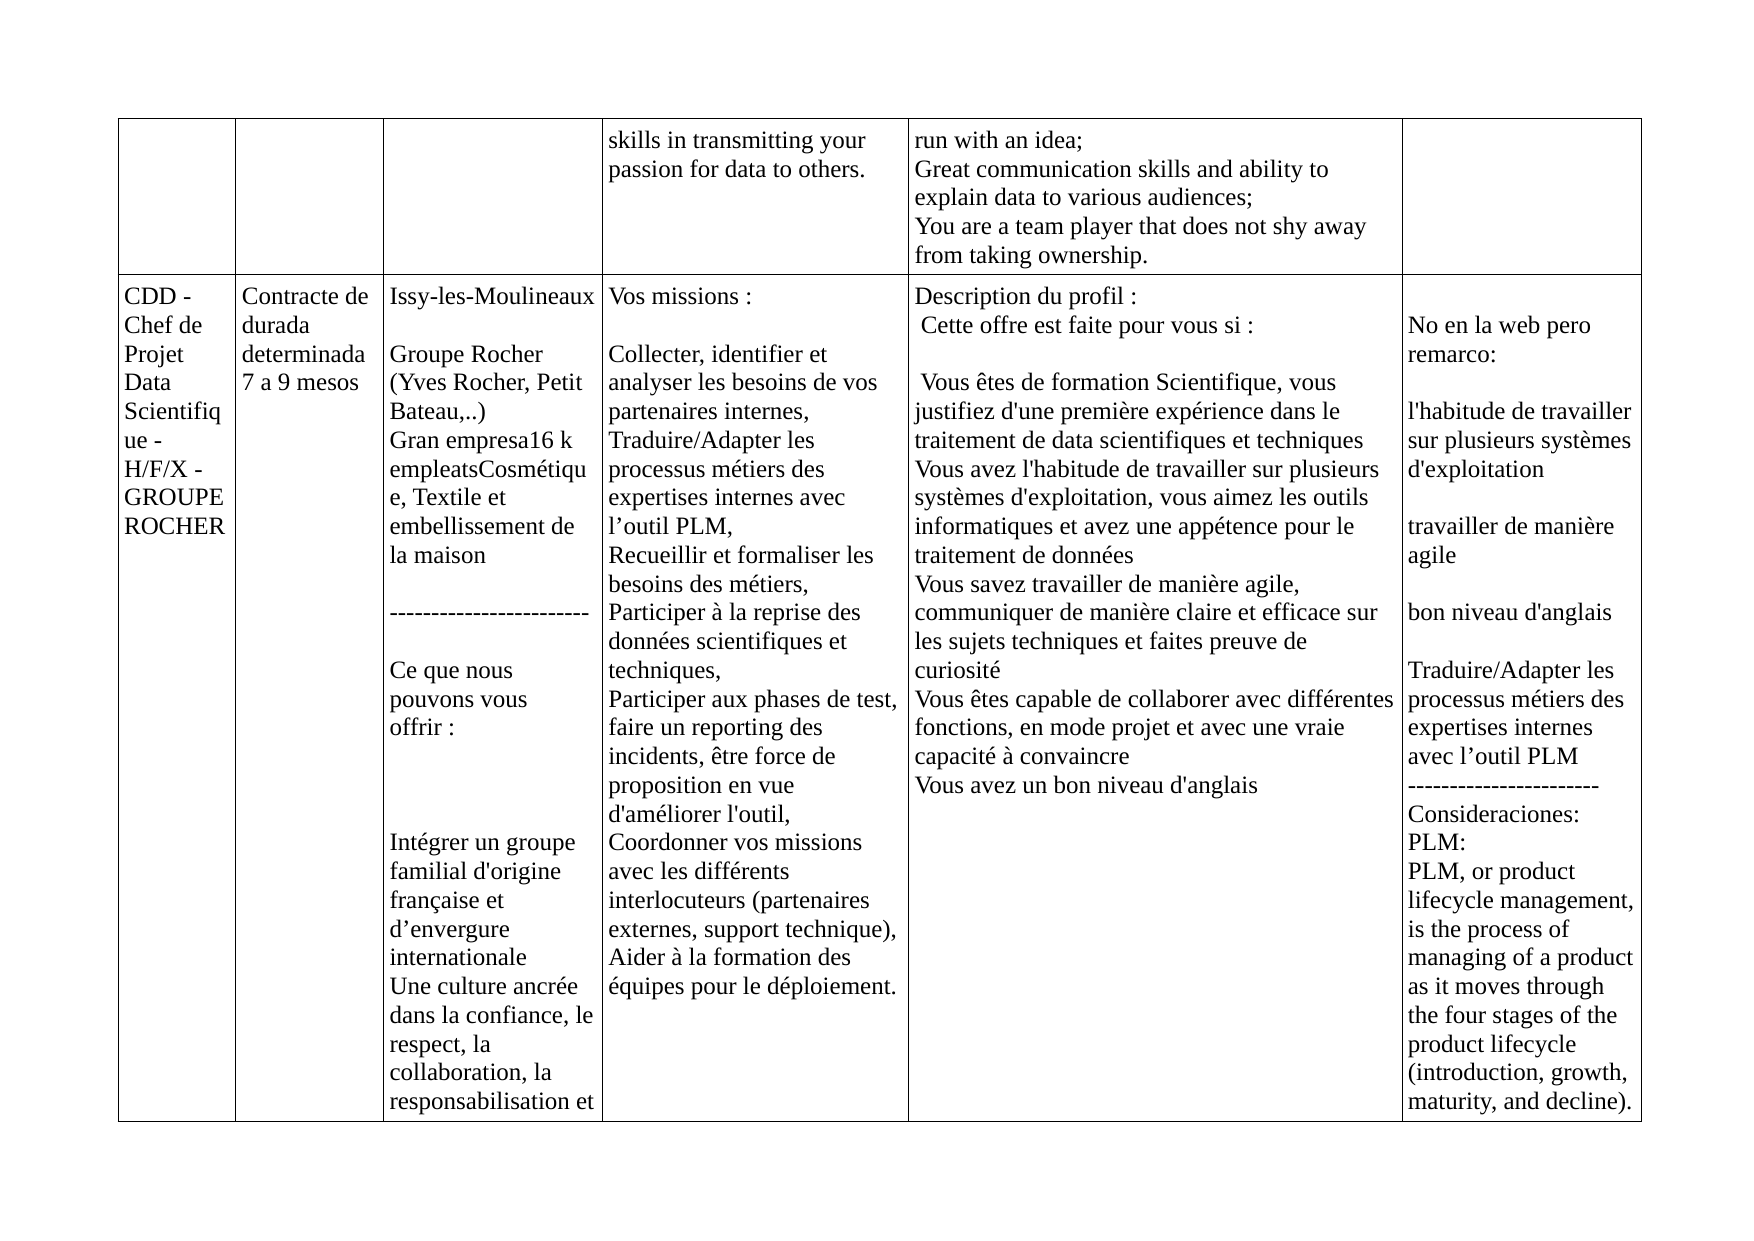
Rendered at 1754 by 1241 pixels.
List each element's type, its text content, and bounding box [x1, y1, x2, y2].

table_cell [384, 119, 602, 274]
table_cell Contracte de durada determinada 7 a 9 mesos [236, 275, 383, 1121]
table_cell Vos missions : Collecter, identifier et analyser les besoins de vos partenaires internes, Traduire/Adapter les processus métiers des expertises internes avec l’outil PLM, Recueillir et formaliser les besoins des métiers, Participer à la reprise des données scientifiques et techniques, Participer aux phases de test, faire un reporting des incidents, être force de proposition en vue d'améliorer l'outil, Coordonner vos missions avec les différents interlocuteurs (partenaires externes, support technique), Aider à la formation des équipes pour le déploiement. [603, 275, 908, 1121]
table_cell Description du profil : Cette offre est faite pour vous si : Vous êtes de formation Scientifique, vous justifiez d'une première expérience dans le traitement de data scientifiques et techniques Vous avez l'habitude de travailler sur plusieurs systèmes d'exploitation, vous aimez les outils informatiques et avez une appétence pour le traitement de données Vous savez travailler de manière agile, communiquer de manière claire et efficace sur les sujets techniques et faites preuve de curiosité Vous êtes capable de collaborer avec différentes fonctions, en mode projet et avec une vraie capacité à convaincre Vous avez un bon niveau d'anglais [909, 275, 1402, 1121]
table_cell [119, 119, 235, 274]
table_cell run with an idea; Great communication skills and ability to explain data to various audiences; You are a team player that does not shy away from taking ownership. [909, 119, 1402, 274]
table_cell skills in transmitting your passion for data to others. [603, 119, 908, 274]
table_cell [236, 119, 383, 274]
table_cell [1403, 119, 1641, 274]
table_cell Issy-les-Moulineaux Groupe Rocher (Yves Rocher, Petit Bateau,..) Gran empresa16 k empleatsCosmétique, Textile et embellissement de la maison ------------------------ Ce que nous pouvons vous offrir : Intégrer un groupe familial d'origine française et d’envergure internationale Une culture ancrée dans la confiance, le respect, la collaboration, la responsabilisation et [384, 275, 602, 1121]
table_cell CDD - Chef de Projet Data Scientifique - H/F/X - GROUPE ROCHER [119, 275, 235, 1121]
table_cell No en la web pero remarco: l'habitude de travailler sur plusieurs systèmes d'exploitation travailler de manière agile bon niveau d'anglais Traduire/Adapter les processus métiers des expertises internes avec l’outil PLM ----------------------- Consideraciones: PLM: PLM, or product lifecycle management, is the process of managing of a product as it moves through the four stages of the product lifecycle (introduction, growth, maturity, and decline). [1403, 275, 1641, 1121]
